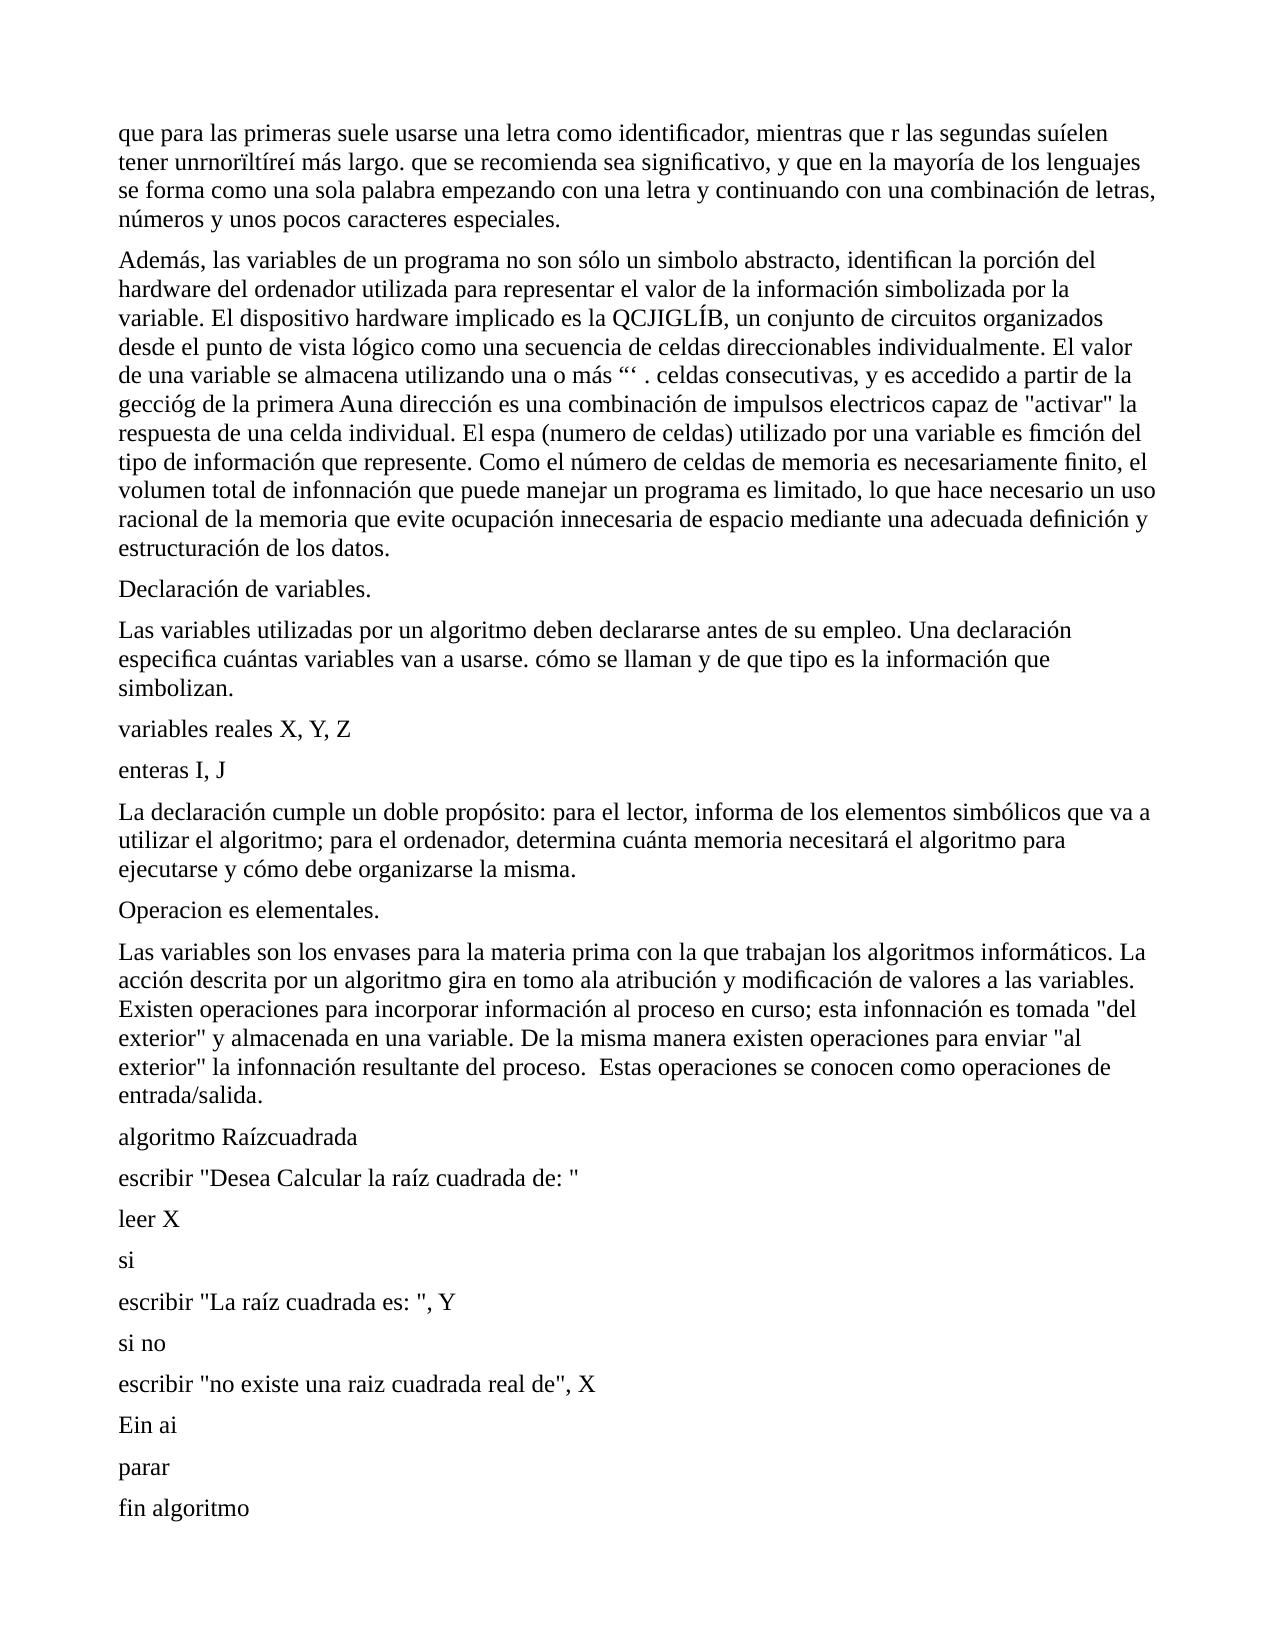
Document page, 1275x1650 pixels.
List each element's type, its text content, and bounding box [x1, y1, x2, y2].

text si [118, 1246, 1157, 1274]
text si no [118, 1328, 1157, 1357]
text que para las primeras suele usarse una letra como identiﬁcador, mientras que r las segundas suíelen tener unrnorïltíreí más largo. que se recomienda sea signiﬁcativo, y que en la mayoría de los lenguajes se forma como una sola palabra empezando con una letra y continuando con una combinación de letras, números y unos pocos caracteres especiales. [118, 118, 1157, 233]
text algoritmo Raízcuadrada [118, 1122, 1157, 1151]
text Declaración de variables. [118, 574, 1157, 603]
text Ein ai [118, 1411, 1157, 1439]
text escribir "La raíz cuadrada es: ", Y [118, 1287, 1157, 1316]
text Operacion es elementales. [118, 896, 1157, 924]
text escribir "Desea Calcular la raíz cuadrada de: " [118, 1163, 1157, 1192]
text parar [118, 1452, 1157, 1481]
text variables reales X, Y, Z [118, 714, 1157, 743]
text Además, las variables de un programa no son sólo un simbolo abstracto, identiﬁcan la porción del hardware del ordenador utilizada para representar el valor de la información simbolizada por la variable. El dispositivo hardware implicado es la QCJIGLÍB, un conjunto de circuitos organizados desde el punto de vista lógico como una secuencia de celdas direccionables individualmente. El valor de una variable se almacena utilizando una o más “‘ . celdas consecutivas, y es accedido a partir de la geccióg de la primera Auna dirección es una combinación de impulsos electricos capaz de "activar" la respuesta de una celda individual. El espa (numero de celdas) utilizado por una variable es ﬁmción del tipo de información que represente. Como el número de celdas de memoria es necesariamente ﬁnito, el volumen total de infonnación que puede manejar un programa es limitado, lo que hace necesario un uso racional de la memoria que evite ocupación innecesaria de espacio mediante una adecuada deﬁnición y estructuración de los datos. [118, 246, 1157, 562]
text fin algoritmo [118, 1493, 1157, 1522]
text enteras I, J [118, 756, 1157, 784]
text La declaración cumple un doble propósito: para el lector, informa de los elementos simbólicos que va a utilizar el algoritmo; para el ordenador, determina cuánta memoria necesitará el algoritmo para ejecutarse y cómo debe organizarse la misma. [118, 797, 1157, 883]
text Las variables utilizadas por un algoritmo deben declararse antes de su empleo. Una declaración especiﬁca cuántas variables van a usarse. cómo se llaman y de que tipo es la información que simbolizan. [118, 616, 1157, 702]
text escribir "no existe una raiz cuadrada real de", X [118, 1369, 1157, 1398]
text Las variables son los envases para la materia prima con la que trabajan los algoritmos informáticos. La acción descrita por un algoritmo gira en tomo ala atribución y modiﬁcación de valores a las variables. Existen operaciones para incorporar información al proceso en curso; esta infonnación es tomada "del exterior" y almacenada en una variable. De la misma manera existen operaciones para enviar "al exterior" la infonnación resultante del proceso. Estas operaciones se conocen como operaciones de entrada/salida. [118, 937, 1157, 1109]
text leer X [118, 1204, 1157, 1233]
